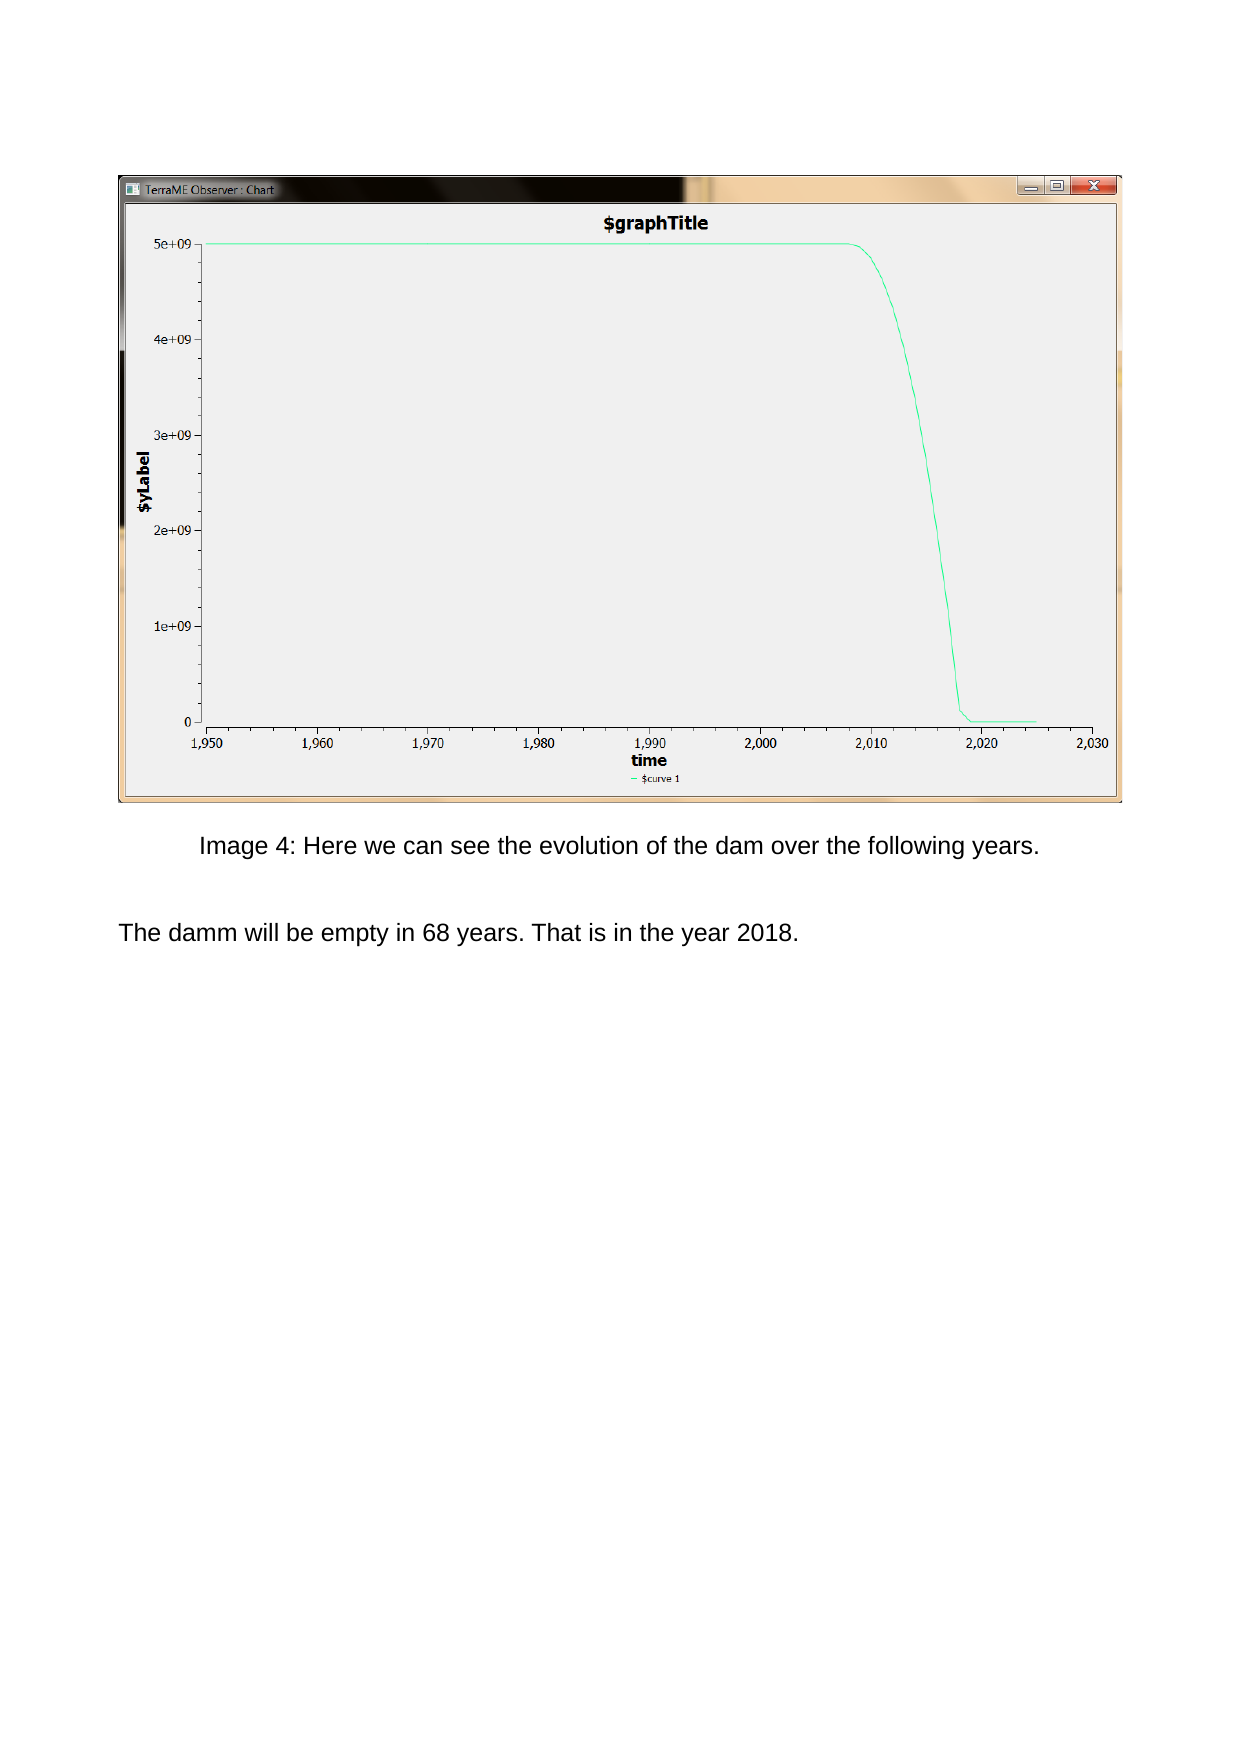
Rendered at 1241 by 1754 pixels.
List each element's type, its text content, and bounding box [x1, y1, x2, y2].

picture [118, 175, 1123, 803]
text Image 4: Here we can see the evolution of the dam over the following years. [118, 831, 1122, 860]
text The damm will be empty in 68 years. That is in the year 2018. [118, 917, 1122, 946]
